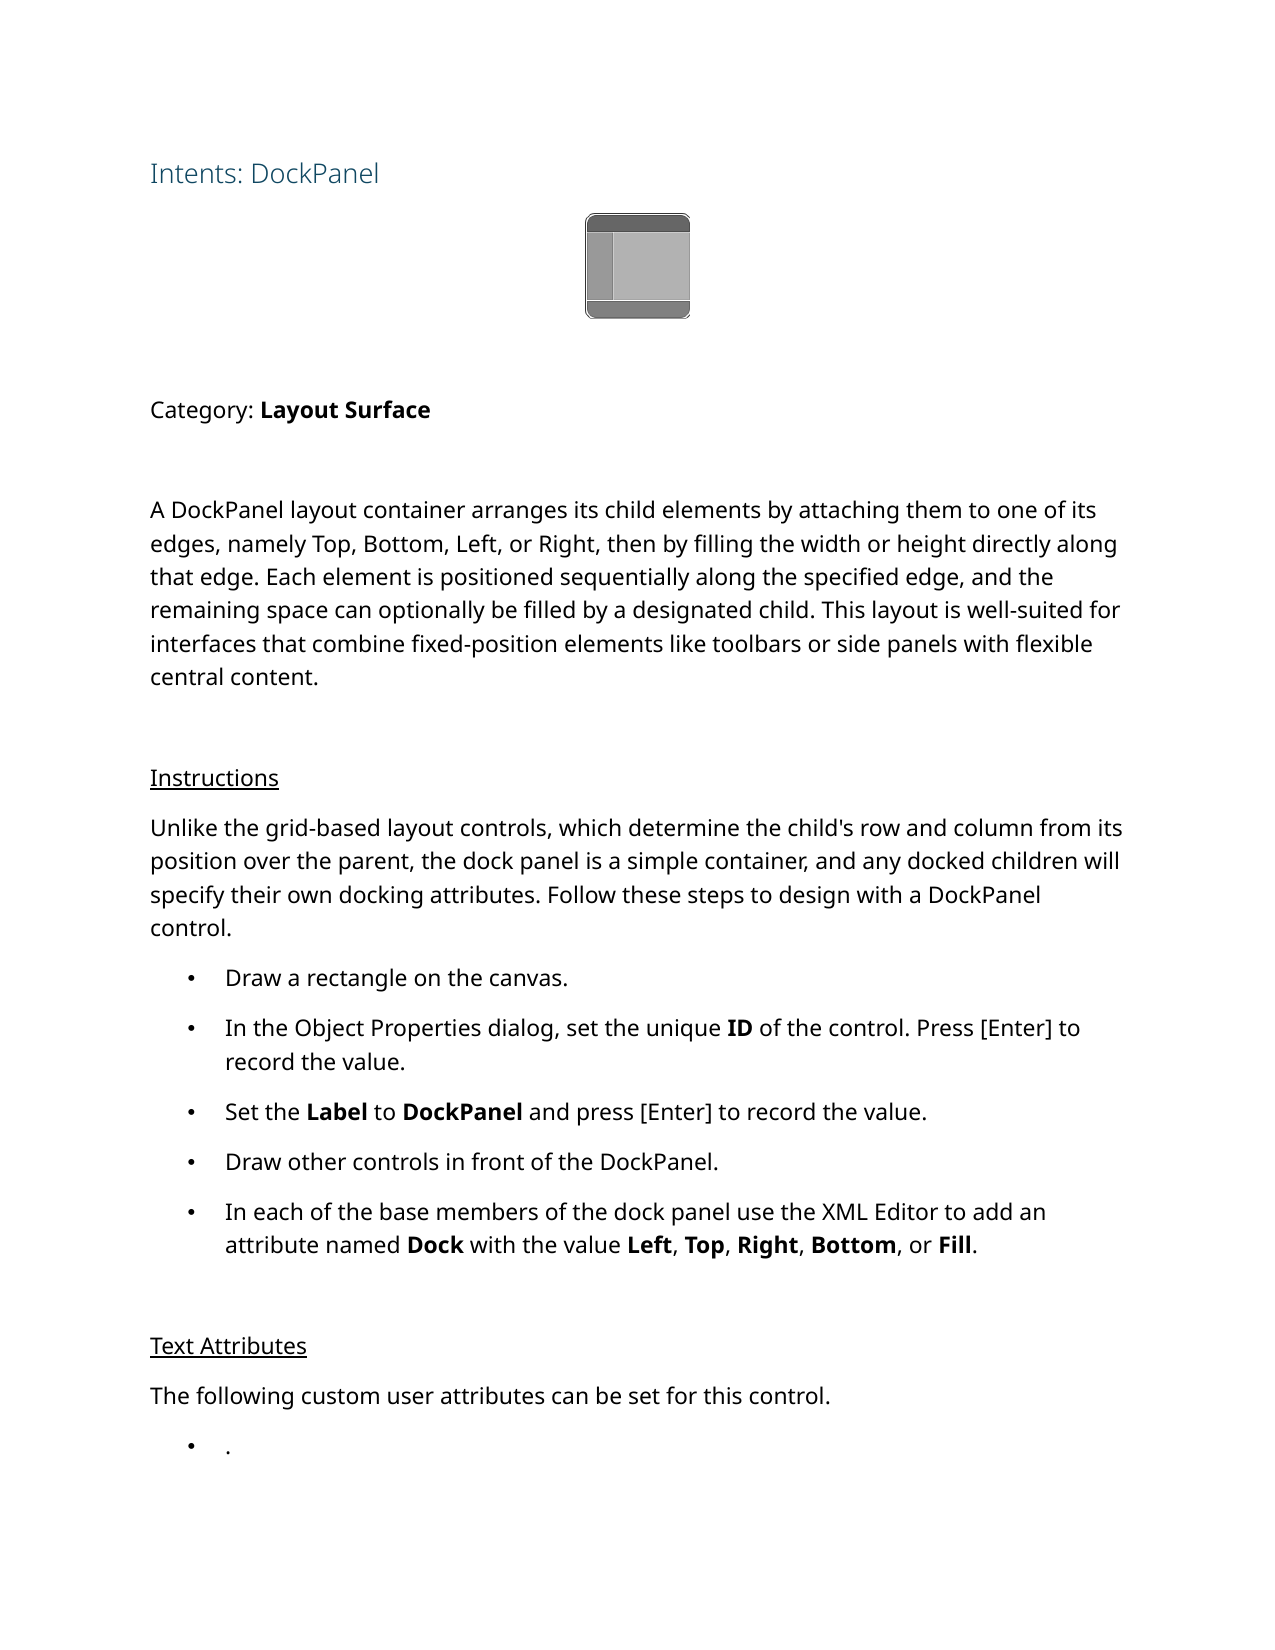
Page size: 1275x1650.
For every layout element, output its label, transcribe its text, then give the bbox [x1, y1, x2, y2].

list Set the Label to DockPanel and press [Enter] to record the value. [187, 1096, 1125, 1127]
list In each of the base members of the dock panel use the XML Editor to add an attribute named Dock with the value Left, Top, Right, Bottom, or Fill. [187, 1196, 1125, 1261]
text Instructions [150, 762, 1125, 793]
list In the Object Properties dialog, set the unique ID of the control. Press [Enter] to record the value. [187, 1012, 1125, 1077]
subtitle Intents: DockPanel [150, 154, 1125, 191]
text Text Attributes [150, 1329, 1125, 1361]
text Unlike the grid-based layout controls, which determine the child's row and column from its position over the parent, the dock panel is a simple container, and any docked children will specify their own docking attributes. Follow these steps to design with a DockPanel control. [150, 812, 1125, 943]
text A DockPanel layout container arranges its child elements by attaching them to one of its edges, namely Top, Bottom, Left, or Right, then by filling the width or height directly along that edge. Each element is positioned sequentially along the specified edge, and the remaining space can optionally be filled by a designated child. This layout is well-suited for interfaces that combine fixed-position elements like toolbars or side panels with flexible central content. [150, 494, 1125, 693]
picture [585, 213, 690, 319]
text The following custom user attributes can be set for this control. [150, 1380, 1125, 1411]
text Category: Layout Surface [150, 394, 1125, 425]
list Draw other controls in front of the DockPanel. [187, 1146, 1125, 1177]
list . [187, 1430, 1125, 1461]
list Draw a rectangle on the canvas. [187, 962, 1125, 993]
